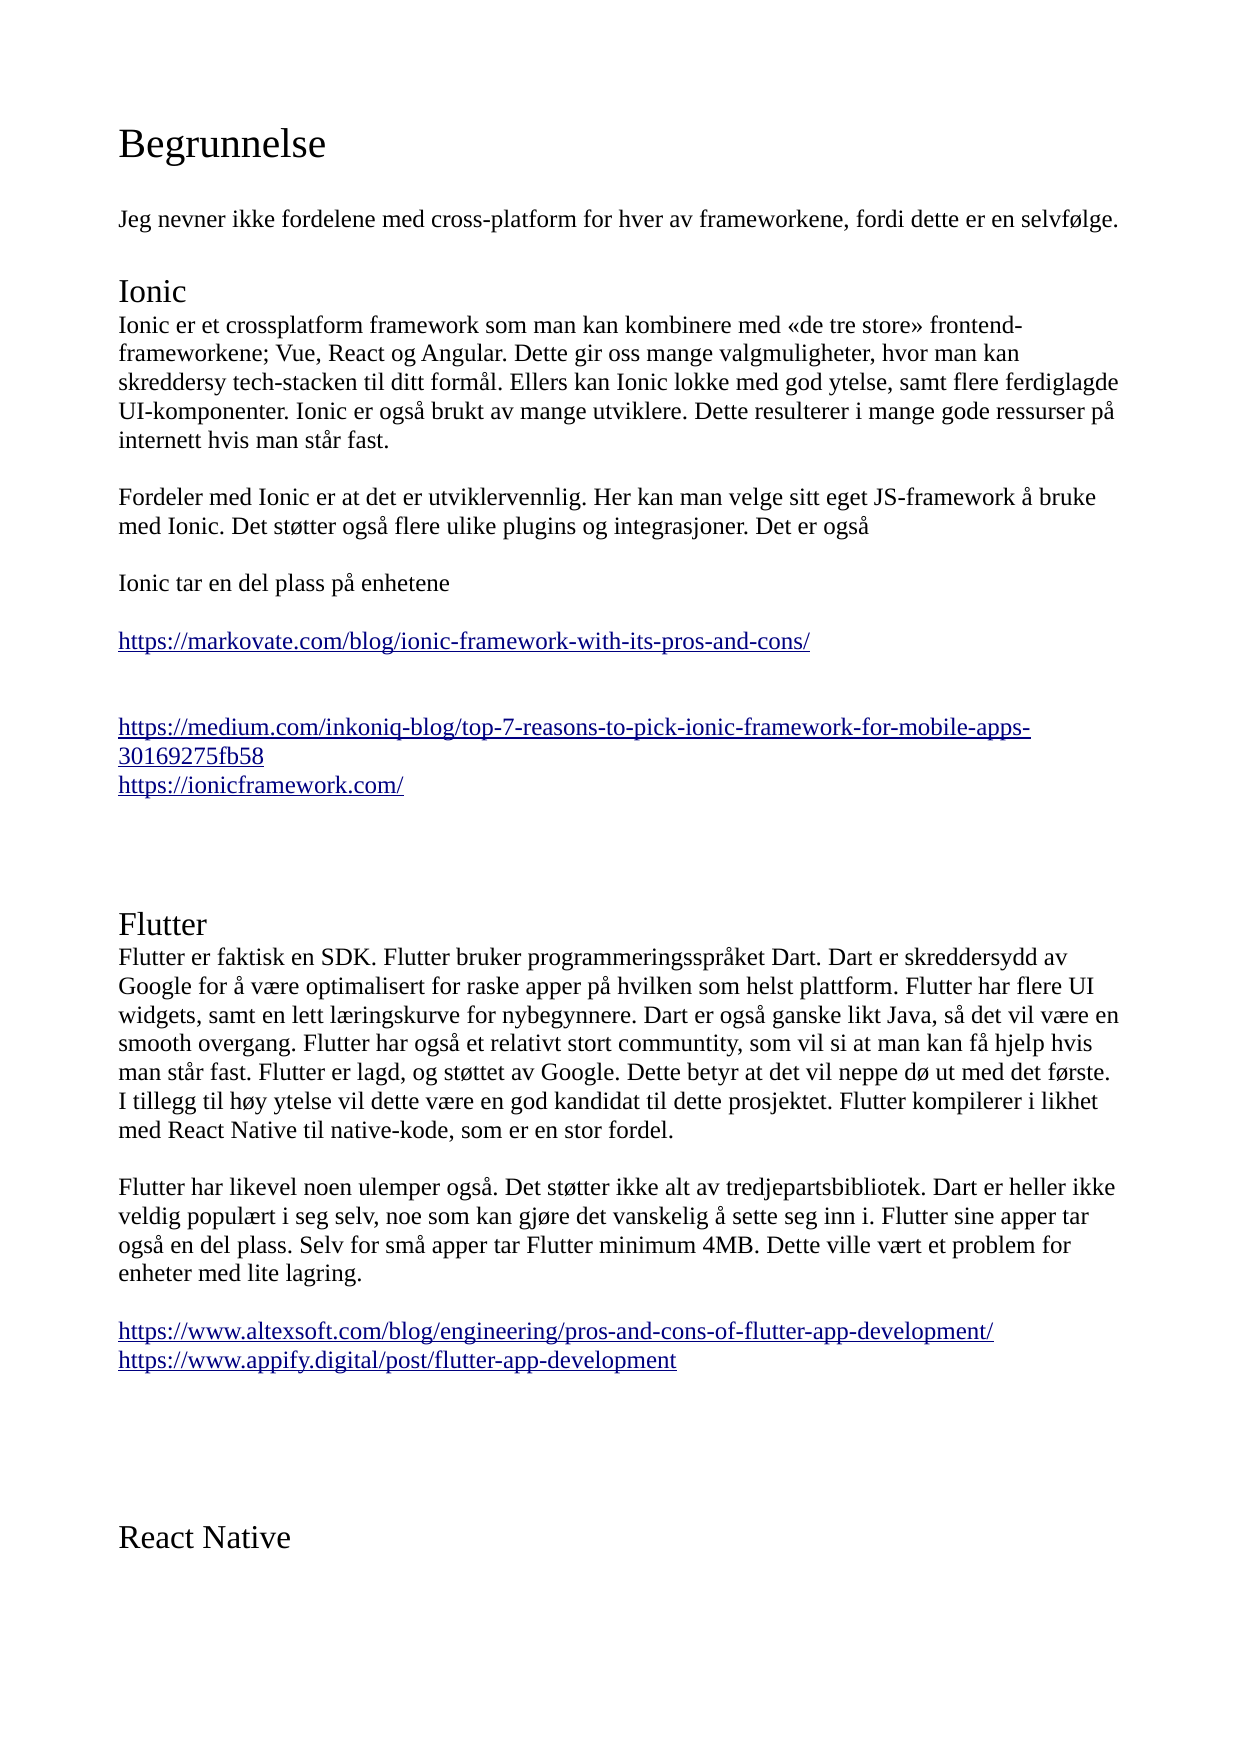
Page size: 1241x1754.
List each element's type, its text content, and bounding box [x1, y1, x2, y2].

text Flutter har likevel noen ulemper også. Det støtter ikke alt av tredjepartsbibliotek. Dart er heller ikke veldig populært i seg selv, noe som kan gjøre det vanskelig å sette seg inn i. Flutter sine apper tar også en del plass. Selv for små apper tar Flutter minimum 4MB. Dette ville vært et problem for enheter med lite lagring. [118, 1172, 1122, 1287]
text Ionic [118, 271, 1122, 310]
text Fordeler med Ionic er at det er utviklervennlig. Her kan man velge sitt eget JS-framework å bruke med Ionic. Det støtter også flere ulike plugins og integrasjoner. Det er også [118, 482, 1122, 540]
text https://ionicframework.com/ [118, 770, 1122, 798]
text Flutter [118, 904, 1122, 942]
text Jeg nevner ikke fordelene med cross-platform for hver av frameworkene, fordi dette er en selvfølge. [118, 204, 1122, 233]
text https://medium.com/inkoniq-blog/top-7-reasons-to-pick-ionic-framework-for-mobile-apps-30169275fb58 [118, 712, 1122, 770]
text https://markovate.com/blog/ionic-framework-with-its-pros-and-cons/ [118, 626, 1122, 655]
text Flutter er faktisk en SDK. Flutter bruker programmeringsspråket Dart. Dart er skreddersydd av Google for å være optimalisert for raske apper på hvilken som helst plattform. Flutter har flere UI widgets, samt en lett læringskurve for nybegynnere. Dart er også ganske likt Java, så det vil være en smooth overgang. Flutter har også et relativt stort communtity, som vil si at man kan få hjelp hvis man står fast. Flutter er lagd, og støttet av Google. Dette betyr at det vil neppe dø ut med det første. I tillegg til høy ytelse vil dette være en god kandidat til dette prosjektet. Flutter kompilerer i likhet med React Native til native-kode, som er en stor fordel. [118, 942, 1122, 1143]
text https://www.altexsoft.com/blog/engineering/pros-and-cons-of-flutter-app-development/ [118, 1316, 1122, 1345]
text Ionic tar en del plass på enhetene [118, 568, 1122, 597]
text Ionic er et crossplatform framework som man kan kombinere med «de tre store» frontend-frameworkene; Vue, React og Angular. Dette gir oss mange valgmuligheter, hvor man kan skreddersy tech-stacken til ditt formål. Ellers kan Ionic lokke med god ytelse, samt flere ferdiglagde UI-komponenter. Ionic er også brukt av mange utviklere. Dette resulterer i mange gode ressurser på internett hvis man står fast. [118, 310, 1122, 453]
text https://www.appify.digital/post/flutter-app-development [118, 1345, 1122, 1373]
text Begrunnelse [118, 118, 1122, 166]
text React Native [118, 1517, 1122, 1556]
